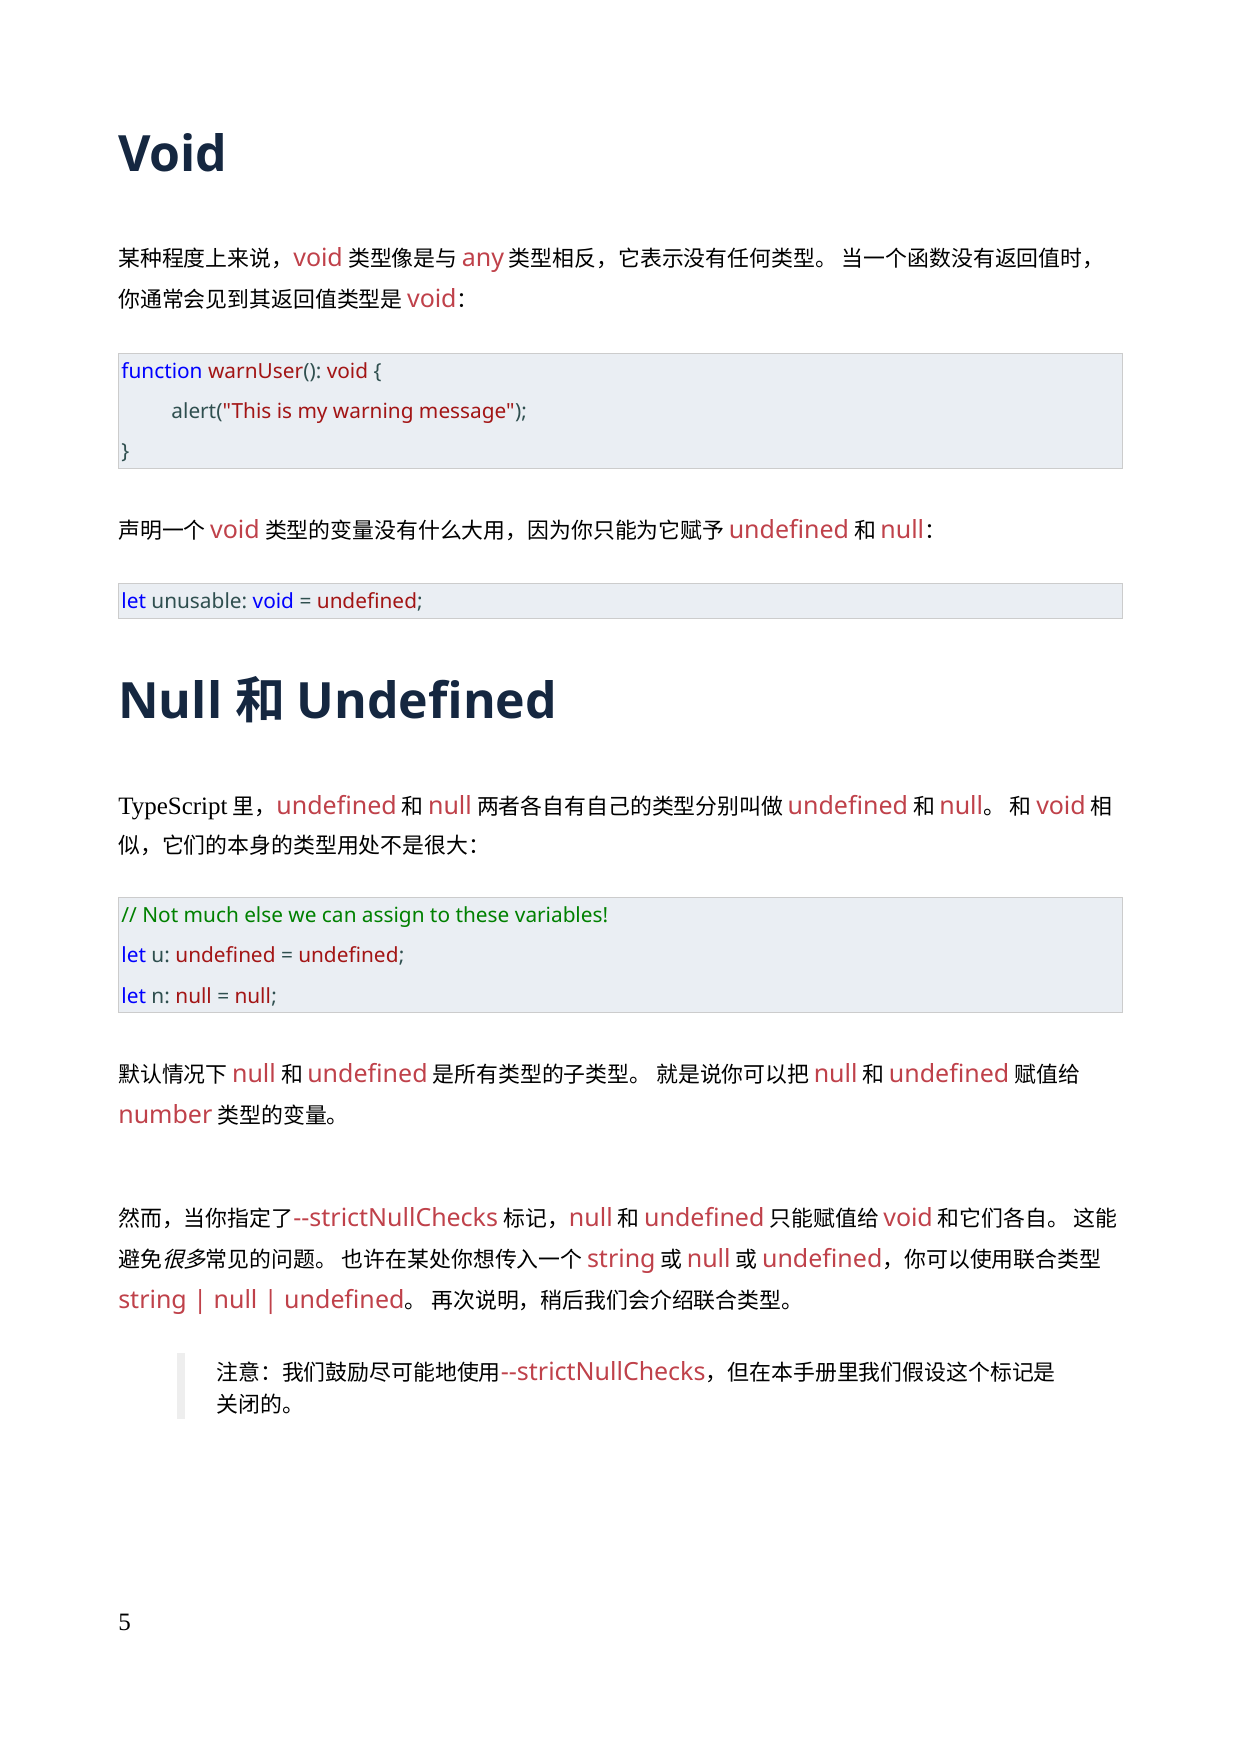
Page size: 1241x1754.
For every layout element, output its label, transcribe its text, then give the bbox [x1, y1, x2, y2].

text } [119, 434, 1122, 468]
subtitle Void [118, 118, 1122, 186]
text 然而，当你指定了--strictNullChecks标记，null和undefined只能赋值给void和它们各自。 这能避免很多常见的问题。 也许在某处你想传入一个string或null或undefined，你可以使用联合类型string | null | undefined。 再次说明，稍后我们会介绍联合类型。 [118, 1199, 1122, 1315]
text // Not much else we can assign to these variables! [119, 898, 1122, 929]
text let unusable: void = undefined; [119, 584, 1122, 618]
subtitle Null 和 Undefined [118, 661, 1122, 734]
text let n: null = null; [119, 978, 1122, 1012]
text 声明一个void类型的变量没有什么大用，因为你只能为它赋予undefined和null： [118, 511, 1122, 545]
text 默认情况下null和undefined是所有类型的子类型。 就是说你可以把null和undefined赋值给number类型的变量。 [118, 1055, 1122, 1130]
text let u: undefined = undefined; [119, 937, 1122, 969]
text function warnUser(): void { [119, 354, 1122, 384]
text TypeScript里，undefined和null两者各自有自己的类型分别叫做undefined和null。 和void相似，它们的本身的类型用处不是很大： [118, 788, 1122, 860]
text 某种程度上来说，void类型像是与any类型相反，它表示没有任何类型。 当一个函数没有返回值时，你通常会见到其返回值类型是void： [118, 240, 1122, 315]
text alert("This is my warning message"); [119, 393, 1122, 425]
text 注意：我们鼓励尽可能地使用--strictNullChecks，但在本手册里我们假设这个标记是关闭的。 [185, 1353, 1063, 1419]
